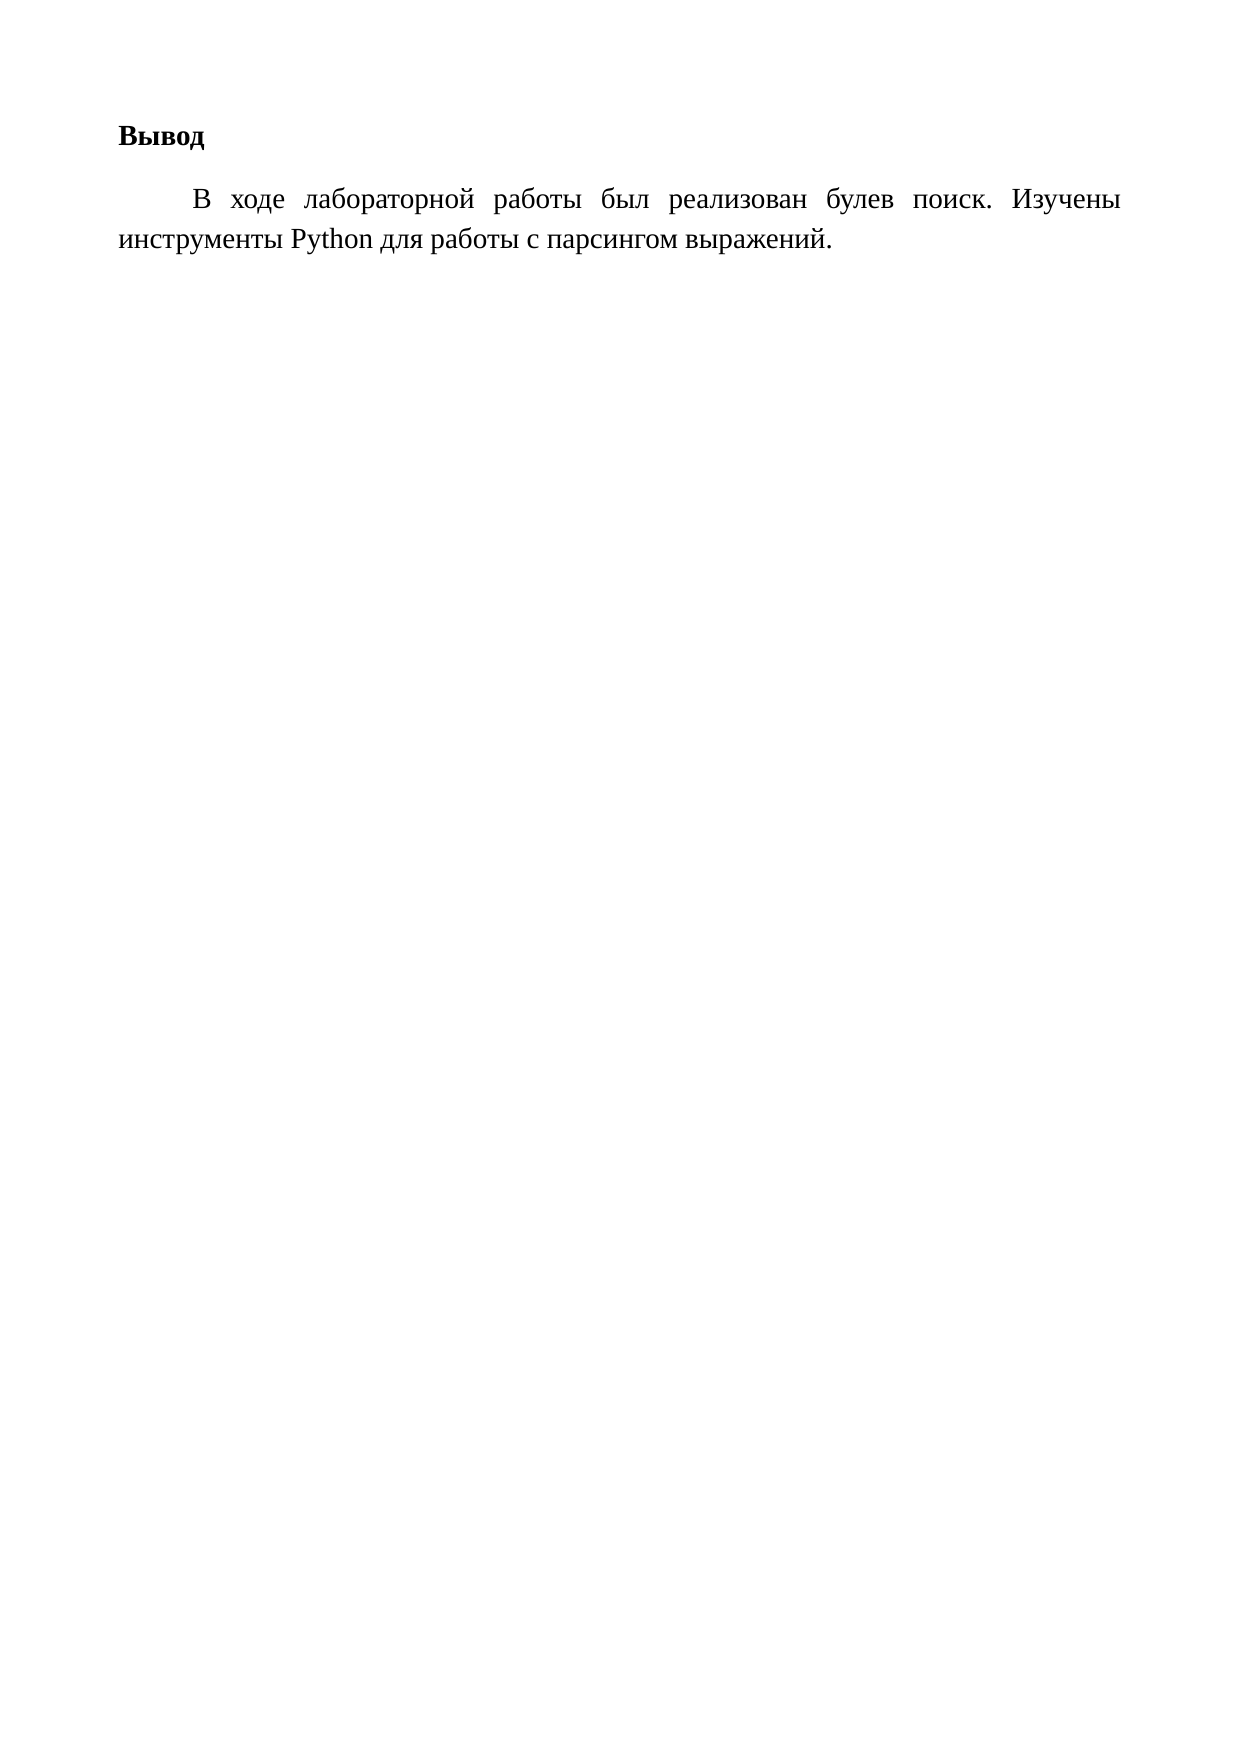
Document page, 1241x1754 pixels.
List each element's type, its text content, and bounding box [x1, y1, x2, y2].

text Вывод [118, 118, 1122, 152]
text В ходе лабораторной работы был реализован булев поиск. Изучены инструменты Python для работы с парсингом выражений. [118, 181, 1122, 255]
